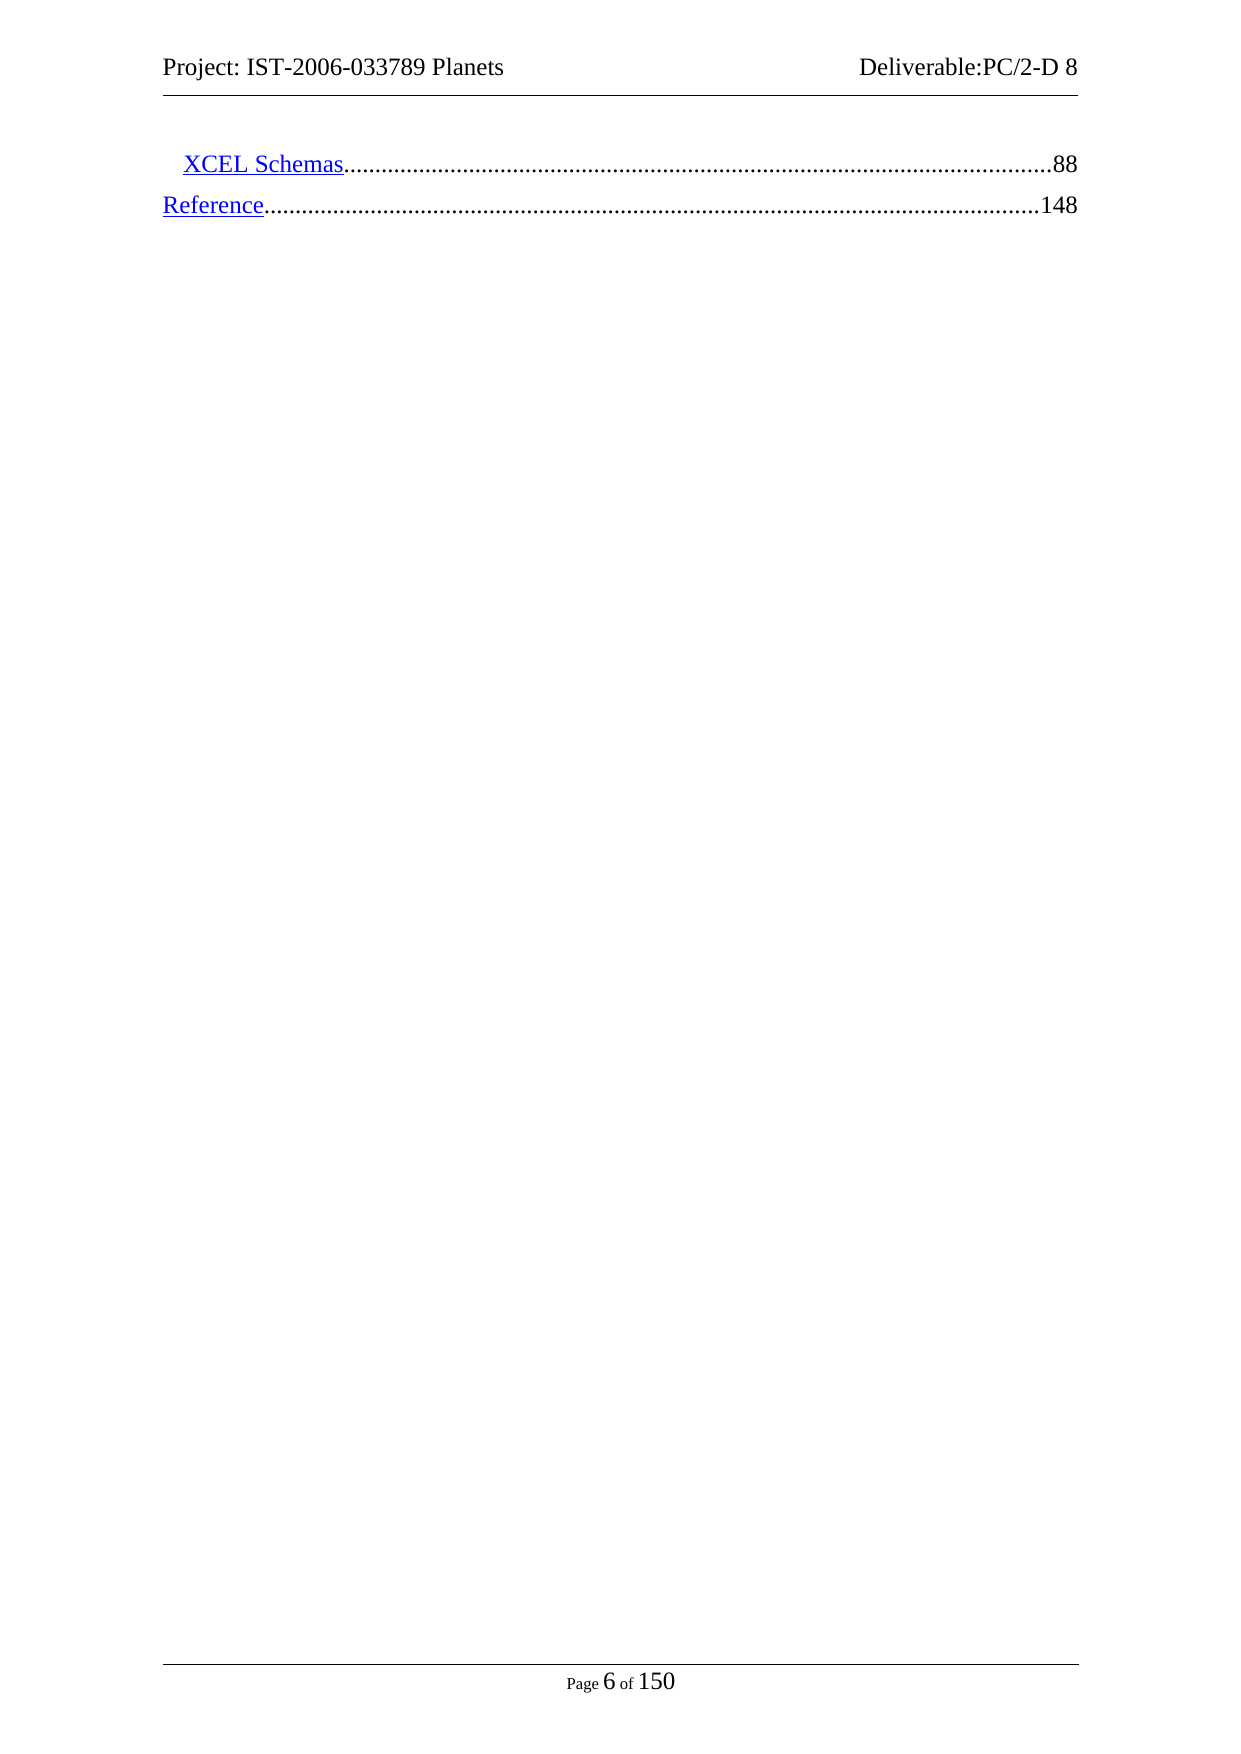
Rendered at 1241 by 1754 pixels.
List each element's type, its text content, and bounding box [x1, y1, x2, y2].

text Reference 148 [162, 192, 1078, 219]
text XCEL Schemas 88 [183, 150, 1078, 178]
